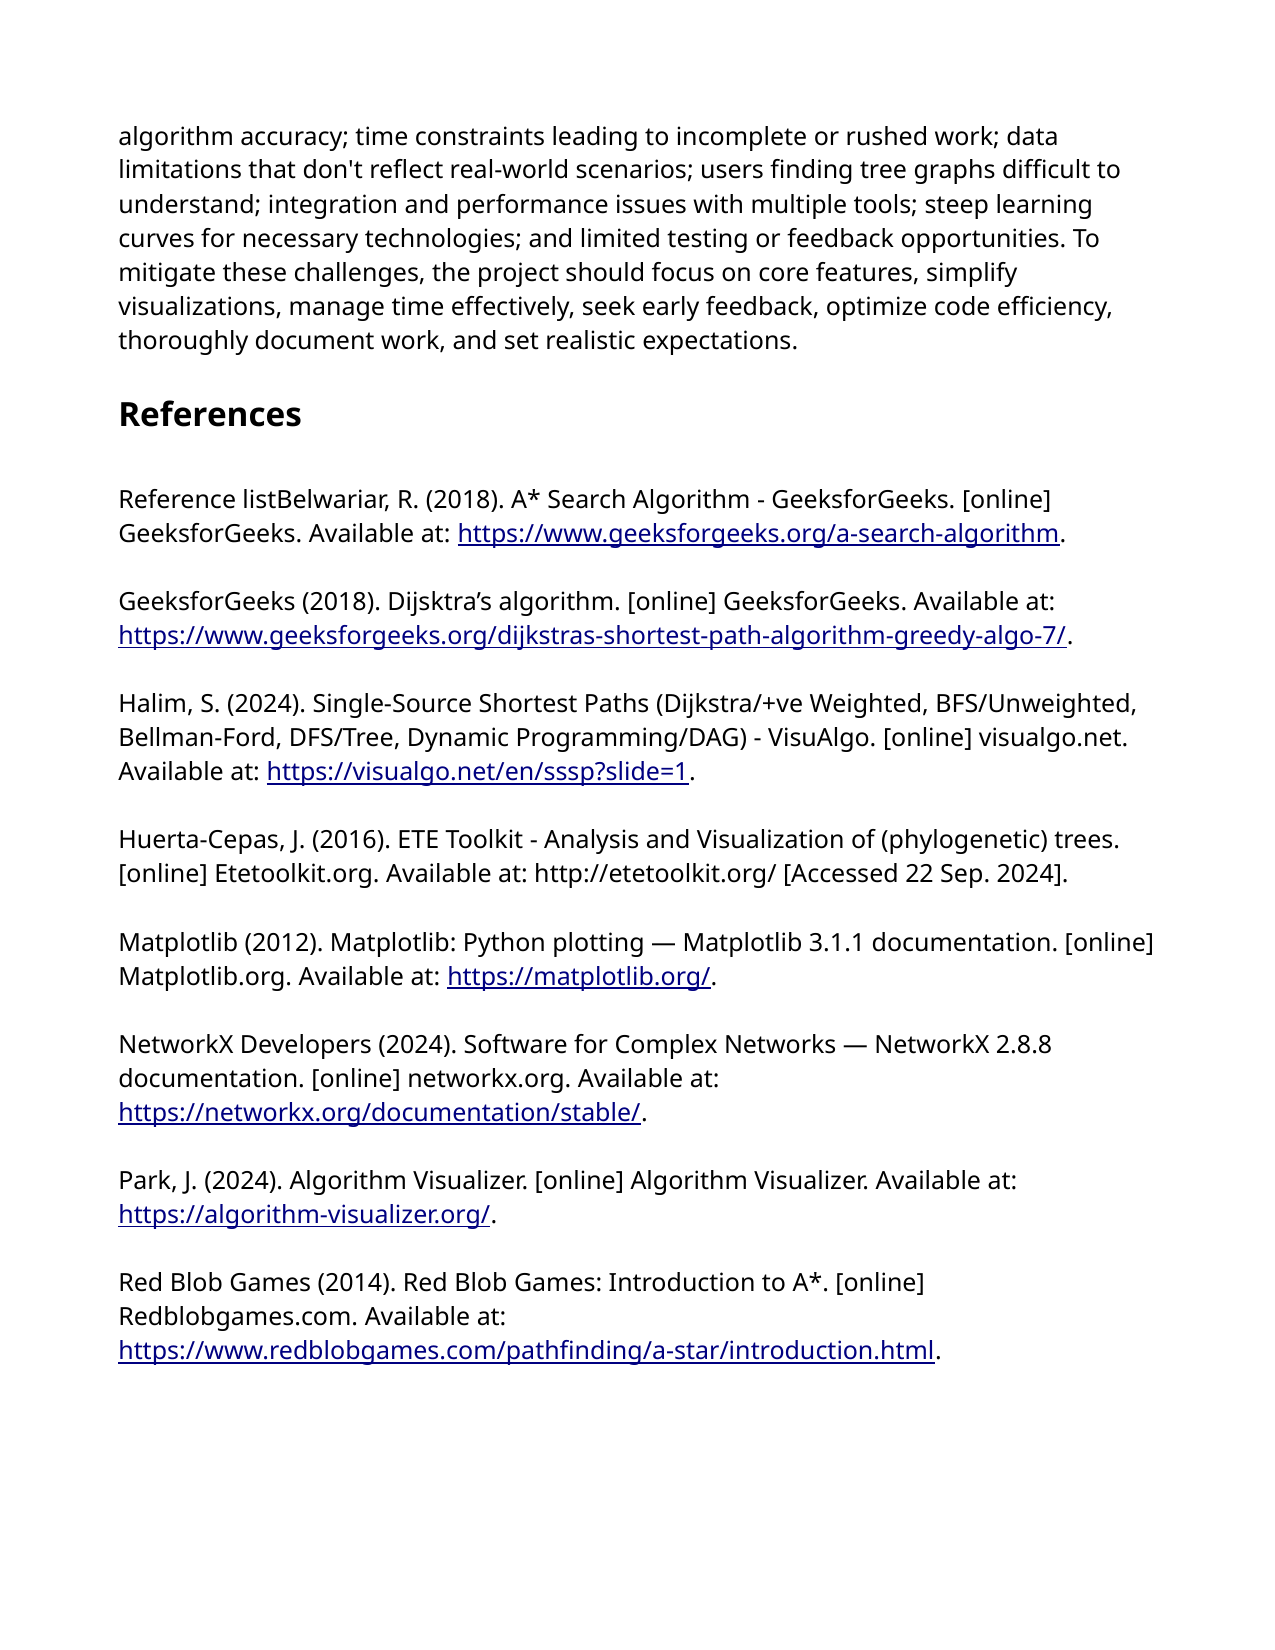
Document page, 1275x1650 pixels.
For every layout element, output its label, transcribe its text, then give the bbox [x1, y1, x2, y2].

text Matplotlib (2012). Matplotlib: Python plotting — Matplotlib 3.1.1 documentation. [online] Matplotlib.org. Available at: https://matplotlib.org/. [118, 924, 1157, 992]
text algorithm accuracy; time constraints leading to incomplete or rushed work; data limitations that don't reflect real-world scenarios; users finding tree graphs difficult to understand; integration and performance issues with multiple tools; steep learning curves for necessary technologies; and limited testing or feedback opportunities. To mitigate these challenges, the project should focus on core features, simplify visualizations, manage time effectively, seek early feedback, optimize code efficiency, thoroughly document work, and set realistic expectations. [118, 118, 1157, 357]
text References [118, 391, 1157, 436]
text Reference listBelwariar, R. (2018). A* Search Algorithm - GeeksforGeeks. [online] GeeksforGeeks. Available at: https://www.geeksforgeeks.org/a-search-algorithm. [118, 481, 1157, 549]
text NetworkX Developers (2024). Software for Complex Networks — NetworkX 2.8.8 documentation. [online] networkx.org. Available at: https://networkx.org/documentation/stable/. [118, 1026, 1157, 1129]
text Red Blob Games (2014). Red Blob Games: Introduction to A*. [online] Redblobgames.com. Available at: https://www.redblobgames.com/pathfinding/a-star/introduction.html. [118, 1265, 1157, 1367]
text Huerta-Cepas, J. (2016). ETE Toolkit - Analysis and Visualization of (phylogenetic) trees. [online] Etetoolkit.org. Available at: http://etetoolkit.org/ [Accessed 22 Sep. 2024]. [118, 822, 1157, 890]
text Halim, S. (2024). Single-Source Shortest Paths (Dijkstra/+ve Weighted, BFS/Unweighted, Bellman-Ford, DFS/Tree, Dynamic Programming/DAG) - VisuAlgo. [online] visualgo.net. Available at: https://visualgo.net/en/sssp?slide=1. [118, 686, 1157, 788]
text Park, J. (2024). Algorithm Visualizer. [online] Algorithm Visualizer. Available at: https://algorithm-visualizer.org/. [118, 1163, 1157, 1231]
text GeeksforGeeks (2018). Dijsktra’s algorithm. [online] GeeksforGeeks. Available at: https://www.geeksforgeeks.org/dijkstras-shortest-path-algorithm-greedy-algo-7/. [118, 584, 1157, 652]
